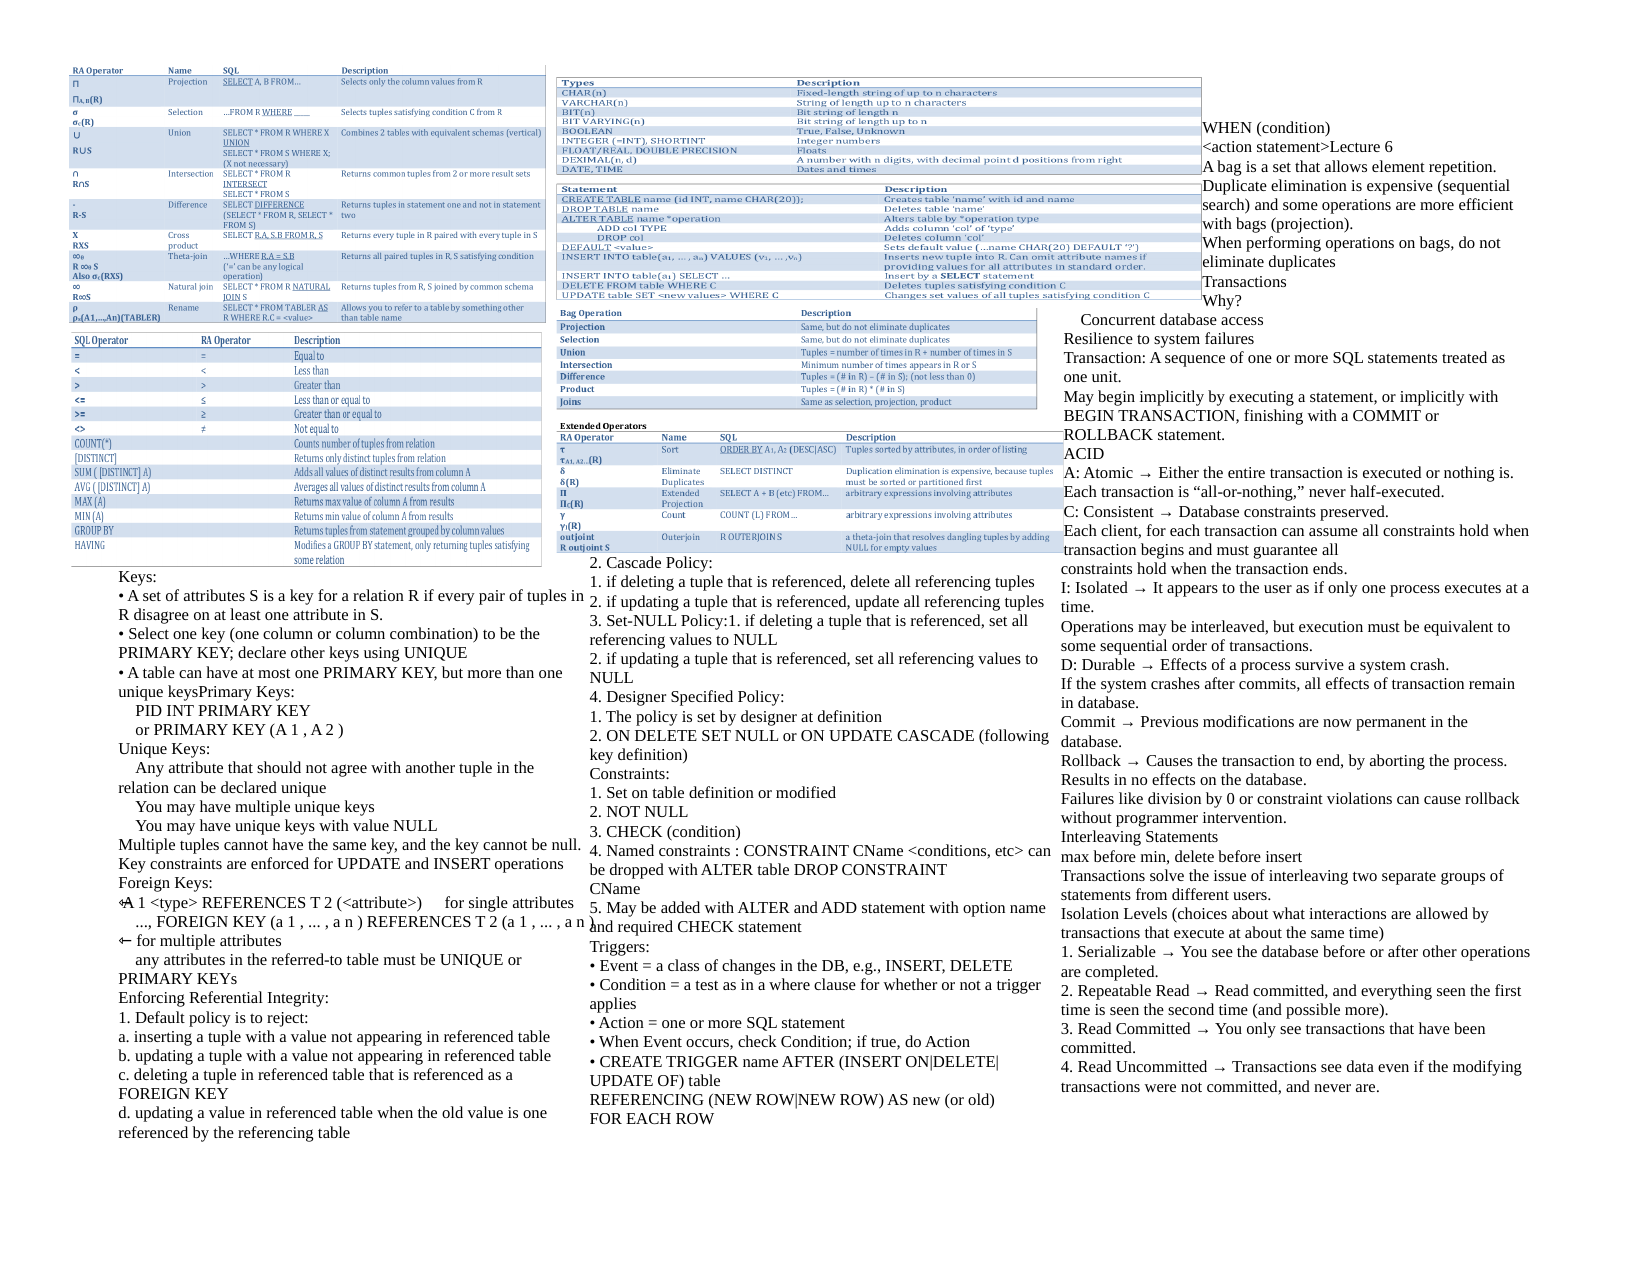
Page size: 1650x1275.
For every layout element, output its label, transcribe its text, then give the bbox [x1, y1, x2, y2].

text C: Consistent → Database constraints preserved. [1064, 501, 1532, 521]
picture [556, 308, 1064, 553]
text Each transaction is “all-or-nothing,” never half-executed. [1064, 482, 1532, 501]
text 5. May be added with ALTER and ADD statement with option name and required CHECK statement [589, 898, 1061, 936]
text  or PRIMARY KEY (A 1 , A 2 ) [118, 720, 589, 739]
text [589, 300, 1061, 308]
text 3. CHECK (condition) [589, 821, 1061, 841]
text 1. if deleting a tuple that is referenced, delete all referencing tuples [589, 572, 1061, 591]
text 4. Designer Specified Policy: [589, 687, 1061, 706]
text 1. Set on table definition or modified [589, 783, 1061, 802]
text 2. ON DELETE SET NULL or ON UPDATE CASCADE (following key definition) [589, 726, 1061, 764]
text Isolation Levels (choices about what interactions are allowed by transactions that execute at about the same time) [1061, 904, 1532, 942]
text WHEN (condition) [1202, 118, 1532, 137]
text A: Atomic → Either the entire transaction is executed or nothing is. [1064, 463, 1532, 482]
text 2. Repeatable Read → Read committed, and everything seen the first time is seen the second time (and possible more). [1061, 981, 1532, 1019]
text • Action = one or more SQL statement [589, 1013, 1061, 1032]
text Enforcing Referential Integrity: [118, 988, 589, 1007]
text • CREATE TRIGGER name AFTER (INSERT ON|DELETE|UPDATE OF) table [589, 1051, 1061, 1090]
text 2. NOT NULL [589, 802, 1061, 821]
text  ..., FOREIGN KEY (a 1 , ... , a n ) REFERENCES T 2 (a 1 , ... , a n ) ⇽ for multiple attributes [118, 912, 589, 950]
text REFERENCING (NEW ROW|NEW ROW) AS new (or old) [589, 1090, 1061, 1109]
text Constraints: [589, 764, 1061, 783]
text Failures like division by 0 or constraint violations can cause rollback without programmer intervention. [1061, 789, 1532, 827]
text • Condition = a test as in a where clause for whether or not a trigger applies [589, 975, 1061, 1013]
text Keys: [118, 118, 589, 586]
text CName [589, 879, 1061, 898]
text  any attributes in the referred-to table must be UNIQUE or PRIMARY KEYs [118, 950, 589, 988]
text a. inserting a tuple with a value not appearing in referenced table [118, 1027, 589, 1046]
text May begin implicitly by executing a statement, or implicitly with BEGIN TRANSACTION, finishing with a COMMIT or [1064, 386, 1532, 425]
text Resilience to system failures [1064, 329, 1532, 348]
text D: Durable → Effects of a process survive a system crash. [1061, 655, 1532, 674]
text ROLLBACK statement. [1064, 425, 1532, 444]
text Transactions [1202, 271, 1532, 291]
text A bag is a set that allows element repetition. [1202, 156, 1532, 176]
text 2. Cascade Policy: [589, 553, 1061, 572]
text Operations may be interleaved, but execution must be equivalent to some sequential order of transactions. [1061, 616, 1532, 655]
text Interleaving Statements [1061, 827, 1532, 846]
text If the system crashes after commits, all effects of transaction remain in database. [1061, 674, 1532, 712]
text  You may have multiple unique keys [118, 797, 589, 816]
text 1. Default policy is to reject: [118, 1007, 589, 1027]
text c. deleting a tuple in referenced table that is referenced as a FOREIGN KEY [118, 1065, 589, 1103]
text 1. Serializable → You see the database before or after other operations are completed. [1061, 942, 1532, 981]
text • A set of attributes S is a key for a relation R if every pair of tuples in R disagree on at least one attribute in S. [118, 586, 589, 624]
text d. updating a value in referenced table when the old value is one referenced by the referencing table [118, 1103, 589, 1142]
text ACID [1064, 444, 1532, 463]
picture [71, 332, 542, 567]
text Multiple tuples cannot have the same key, and the key cannot be null. [118, 835, 589, 854]
text Transaction: A sequence of one or more SQL statements treated as one unit. [1064, 348, 1532, 386]
text 2. if updating a tuple that is referenced, update all referencing tuples [589, 591, 1061, 611]
text  You may have unique keys with value NULL [118, 816, 589, 835]
text  A 1 <type> REFERENCES T 2 (<attribute>) ⇽ for single attributes [118, 892, 589, 912]
text Commit → Previous modifications are now permanent in the database. [1061, 712, 1532, 751]
text 3. Read Committed → You only see transactions that have been committed. [1061, 1019, 1532, 1057]
text Rollback → Causes the transaction to end, by aborting the process. Results in no effects on the database. [1061, 751, 1532, 789]
text  PID INT PRIMARY KEY [118, 701, 589, 720]
text Why? [1061, 291, 1532, 310]
text  Any attribute that should not agree with another tuple in the relation can be declared unique [118, 758, 589, 797]
text FOR EACH ROW [589, 1109, 1061, 1128]
text • When Event occurs, check Condition; if true, do Action [589, 1032, 1061, 1051]
text 4. Read Uncommitted → Transactions see data even if the modifying transactions were not committed, and never are. [1061, 1057, 1532, 1096]
picture [556, 77, 1202, 300]
text When performing operations on bags, do not eliminate duplicates [1202, 233, 1532, 271]
text Unique Keys: [118, 739, 589, 758]
text I: Isolated → It appears to the user as if only one process executes at a time. [1061, 578, 1532, 616]
text max before min, delete before insert [1061, 846, 1532, 866]
text • Event = a class of changes in the DB, e.g., INSERT, DELETE [589, 956, 1061, 975]
text Triggers: [589, 936, 1061, 956]
text Transactions solve the issue of interleaving two separate groups of statements from different users. [1061, 866, 1532, 904]
text Foreign Keys: [118, 873, 589, 892]
text Each client, for each transaction can assume all constraints hold when transaction begins and must guarantee all [1061, 521, 1532, 559]
text Duplicate elimination is expensive (sequential search) and some operations are more efficient with bags (projection). [1202, 176, 1532, 233]
text • Select one key (one column or column combination) to be the PRIMARY KEY; declare other keys using UNIQUE [118, 624, 589, 662]
text  Concurrent database access [1064, 310, 1532, 329]
text 3. Set-NULL Policy:1. if deleting a tuple that is referenced, set all referencing values to NULL [589, 611, 1061, 649]
text 1. The policy is set by designer at definition [589, 706, 1061, 726]
text • A table can have at most one PRIMARY KEY, but more than one unique keysPrimary Keys: [118, 662, 589, 701]
text 2. if updating a tuple that is referenced, set all referencing values to NULL [589, 649, 1061, 687]
picture [69, 65, 546, 323]
text <action statement>Lecture 6 [1202, 137, 1532, 156]
text 4. Named constraints : CONSTRAINT CName <conditions, etc> can be dropped with ALTER table DROP CONSTRAINT [589, 841, 1061, 879]
text constraints hold when the transaction ends. [1061, 559, 1532, 578]
text Key constraints are enforced for UPDATE and INSERT operations [118, 854, 589, 873]
text b. updating a tuple with a value not appearing in referenced table [118, 1046, 589, 1065]
